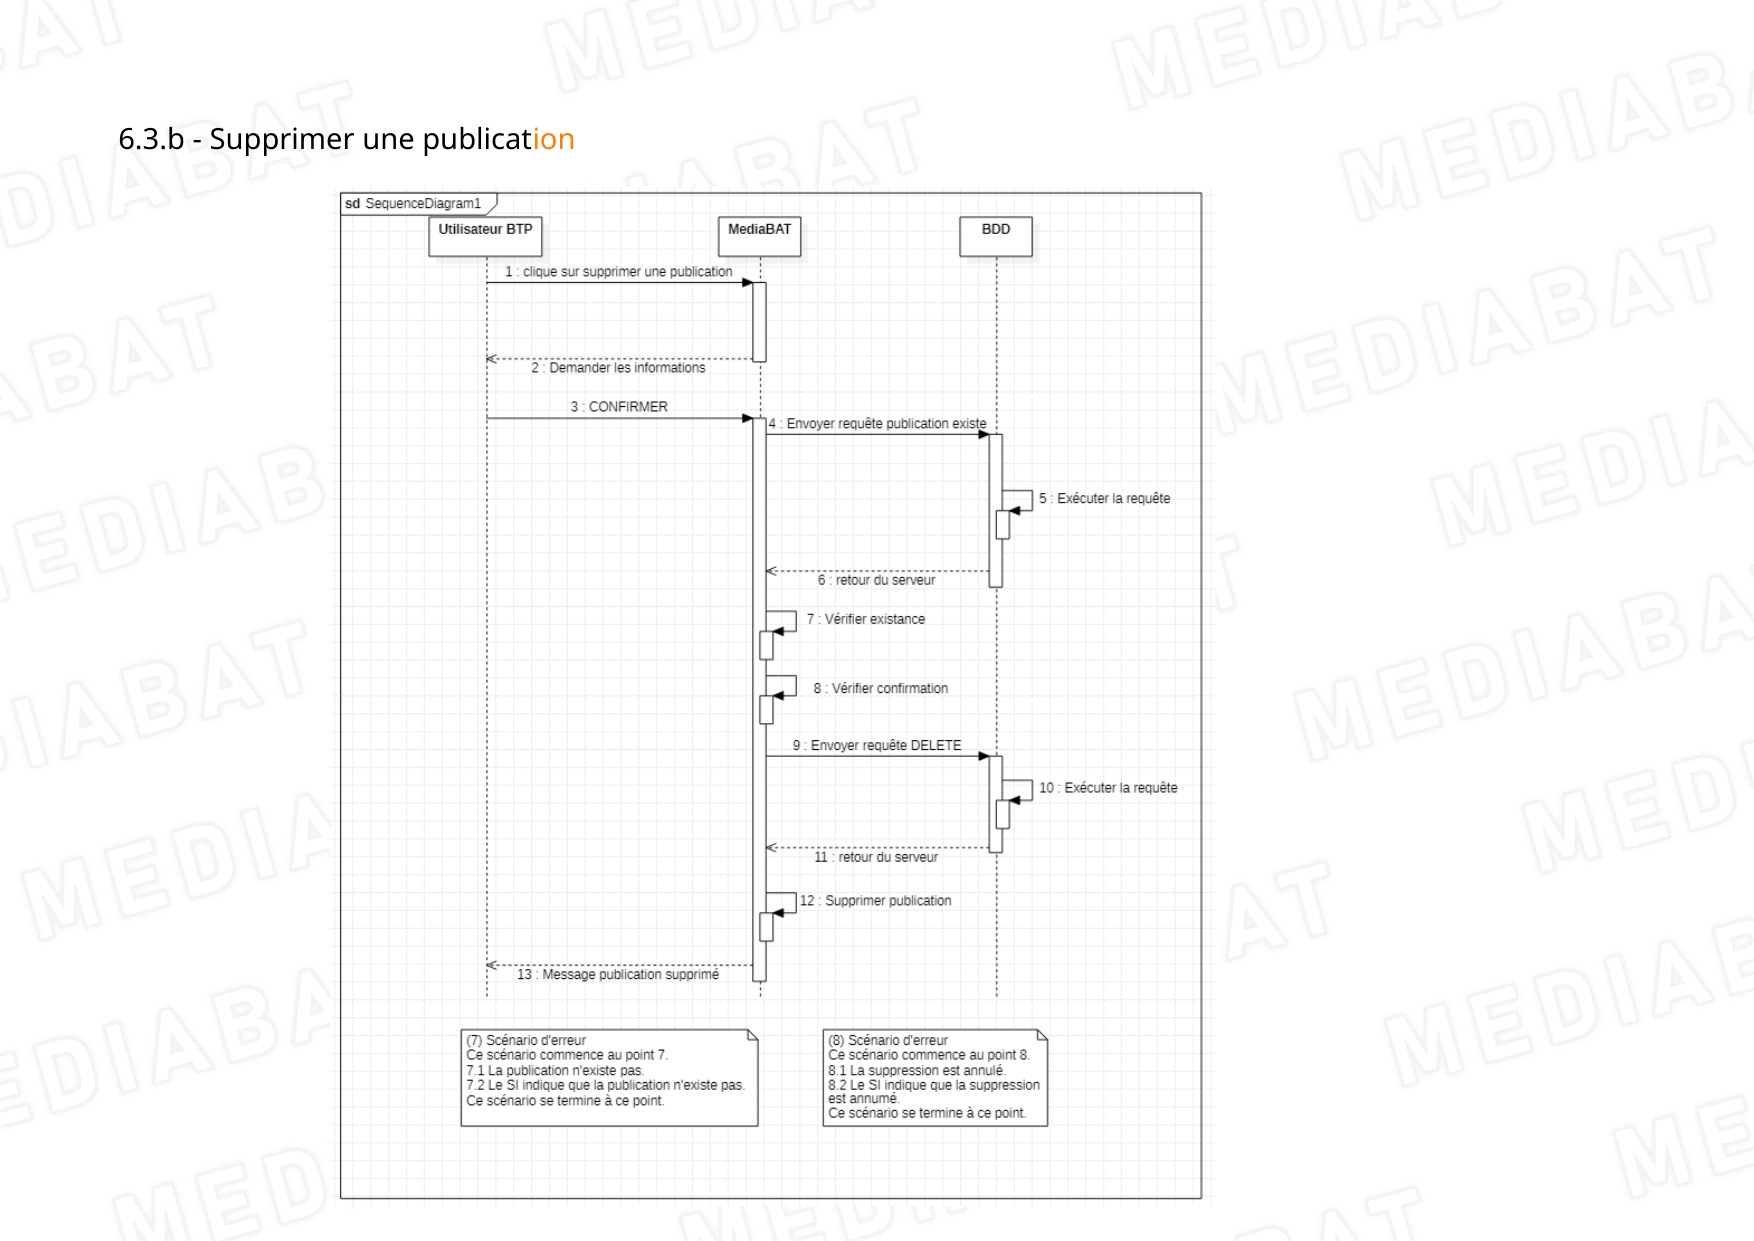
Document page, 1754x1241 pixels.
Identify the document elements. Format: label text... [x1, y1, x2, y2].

picture [0, 0, 1754, 1241]
text 6.3.b - Supprimer une publication [118, 118, 1636, 158]
